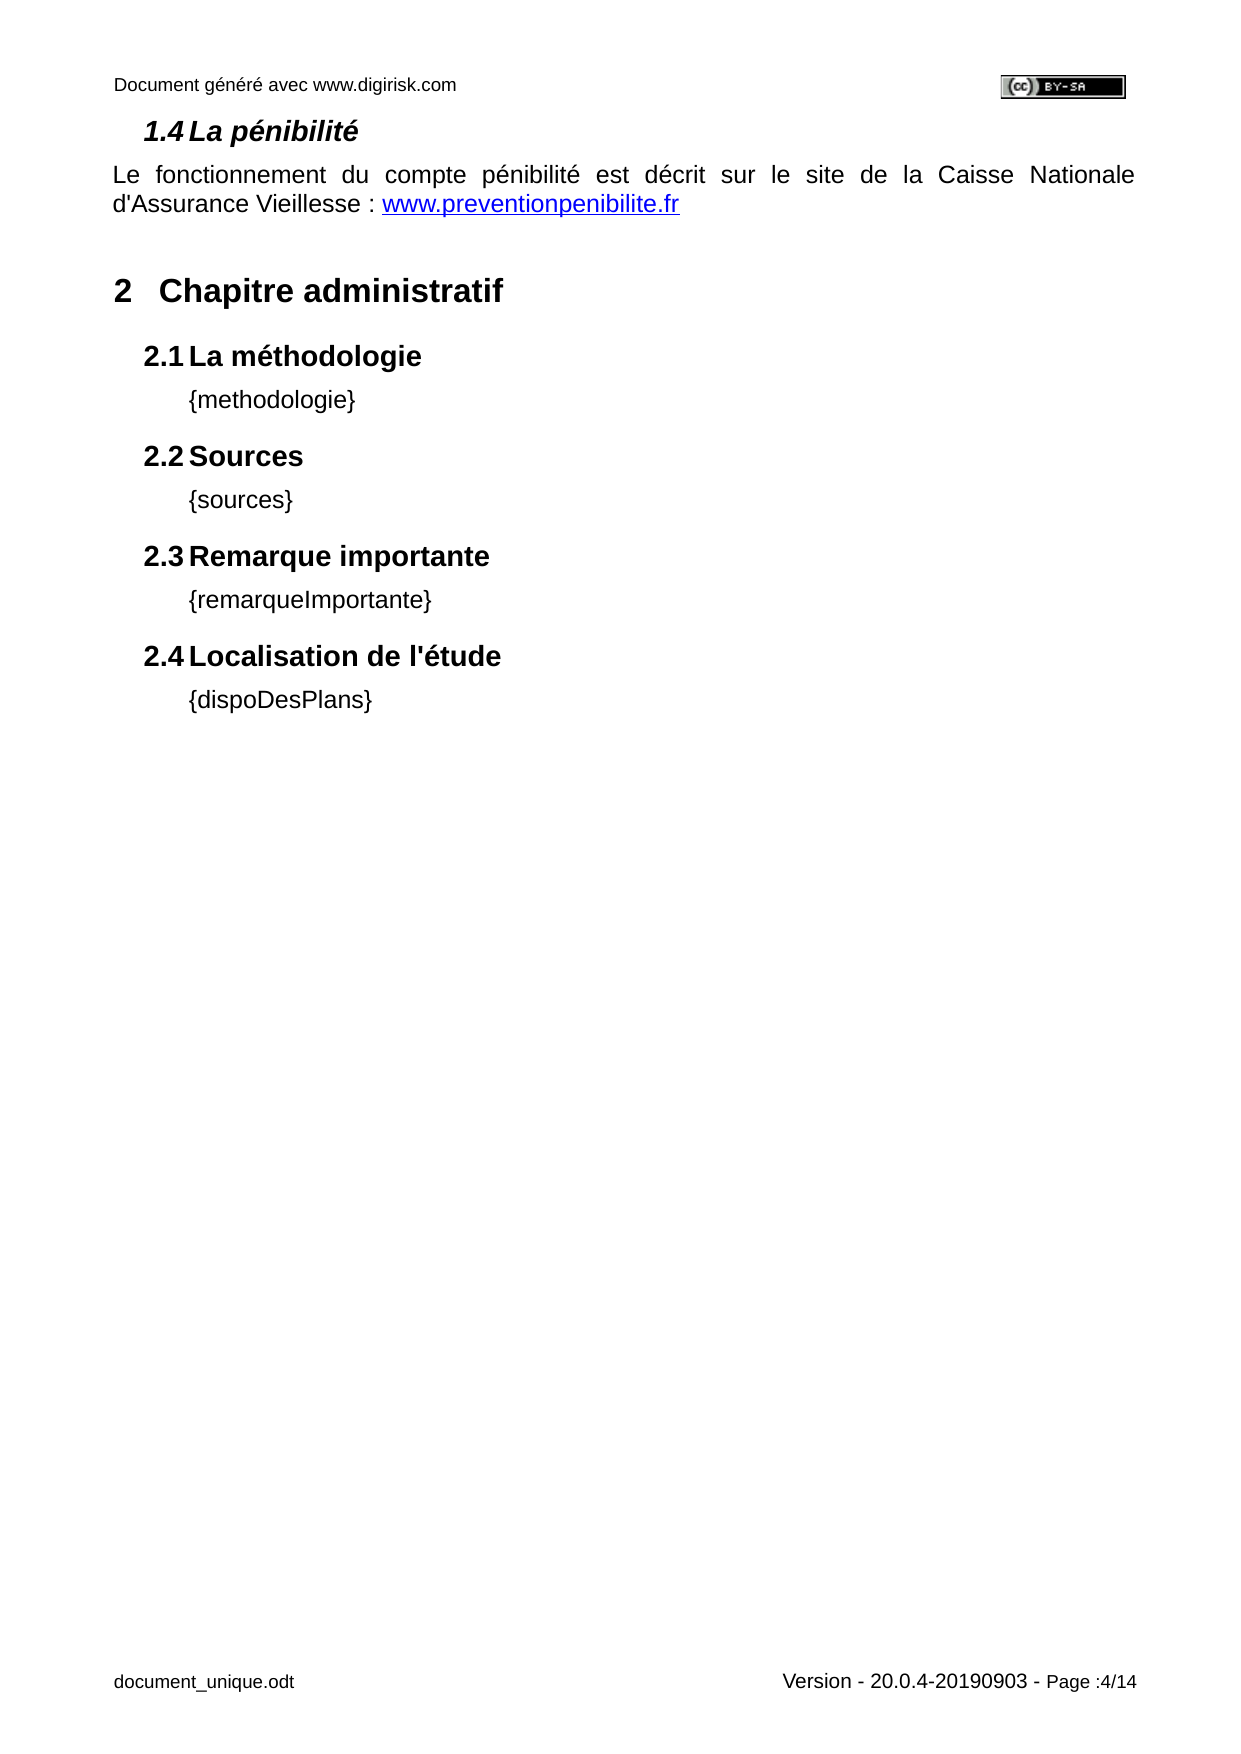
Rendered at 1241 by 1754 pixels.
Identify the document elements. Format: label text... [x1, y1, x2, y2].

text {dispoDesPlans} [114, 684, 1137, 713]
subtitle Sources [143, 439, 1137, 472]
text {methodologie} [114, 385, 1137, 414]
subtitle Remarque importante [143, 539, 1137, 572]
text {remarqueImportante} [114, 585, 1137, 613]
text {sources} [114, 485, 1137, 514]
subtitle Localisation de l'étude [143, 638, 1137, 672]
text Le fonctionnement du compte pénibilité est décrit sur le site de la Caisse Nationale d'Assurance Vieillesse : www.preventionpenibilite.fr [112, 160, 1137, 218]
subtitle La pénibilité [143, 114, 1137, 148]
subtitle Chapitre administratif [114, 271, 1137, 310]
subtitle La méthodologie [143, 339, 1137, 373]
picture [1000, 75, 1126, 99]
